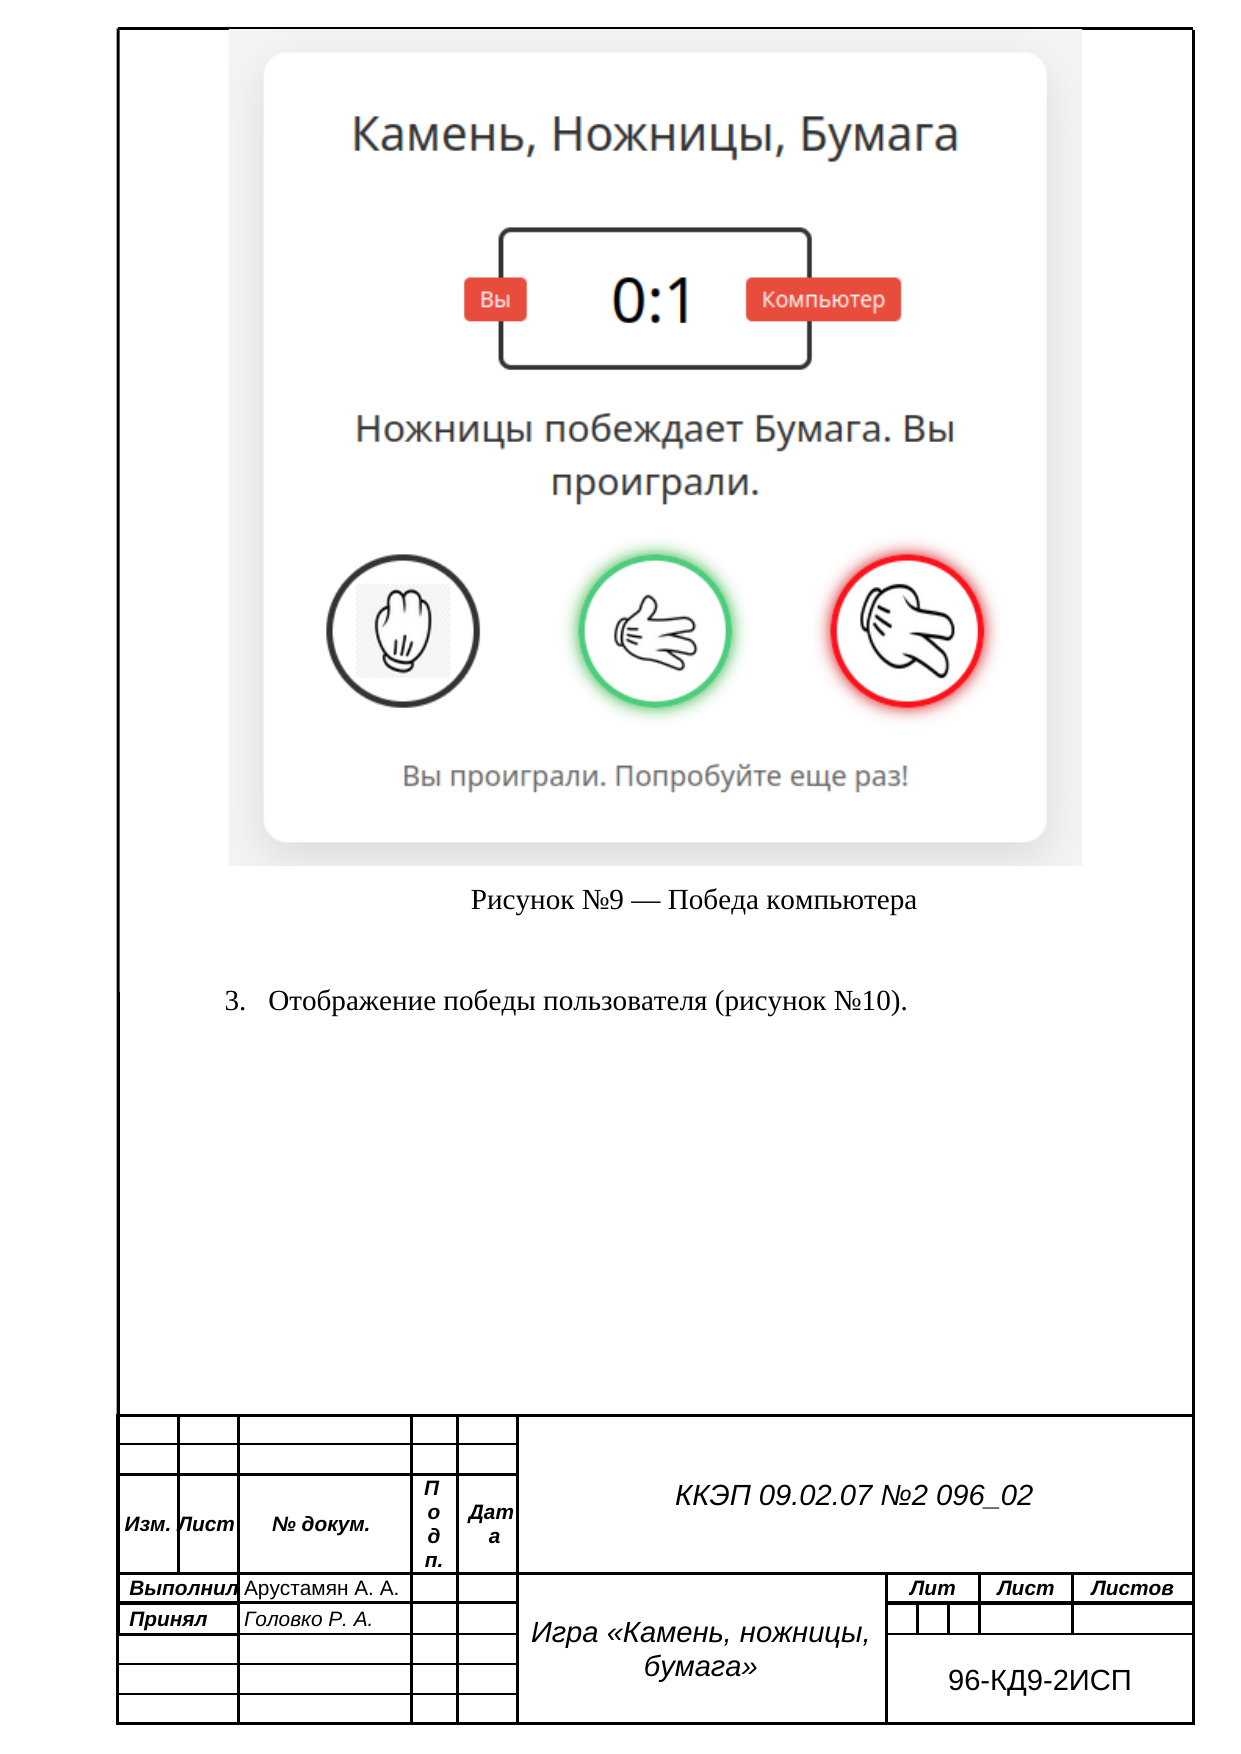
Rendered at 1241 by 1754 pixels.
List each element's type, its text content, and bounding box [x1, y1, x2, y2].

text Рисунок №9 — Победа компьютера [148, 29, 1163, 916]
list Отображение победы пользователя (рисунок №10). [148, 983, 1163, 1016]
picture [228, 29, 1083, 866]
